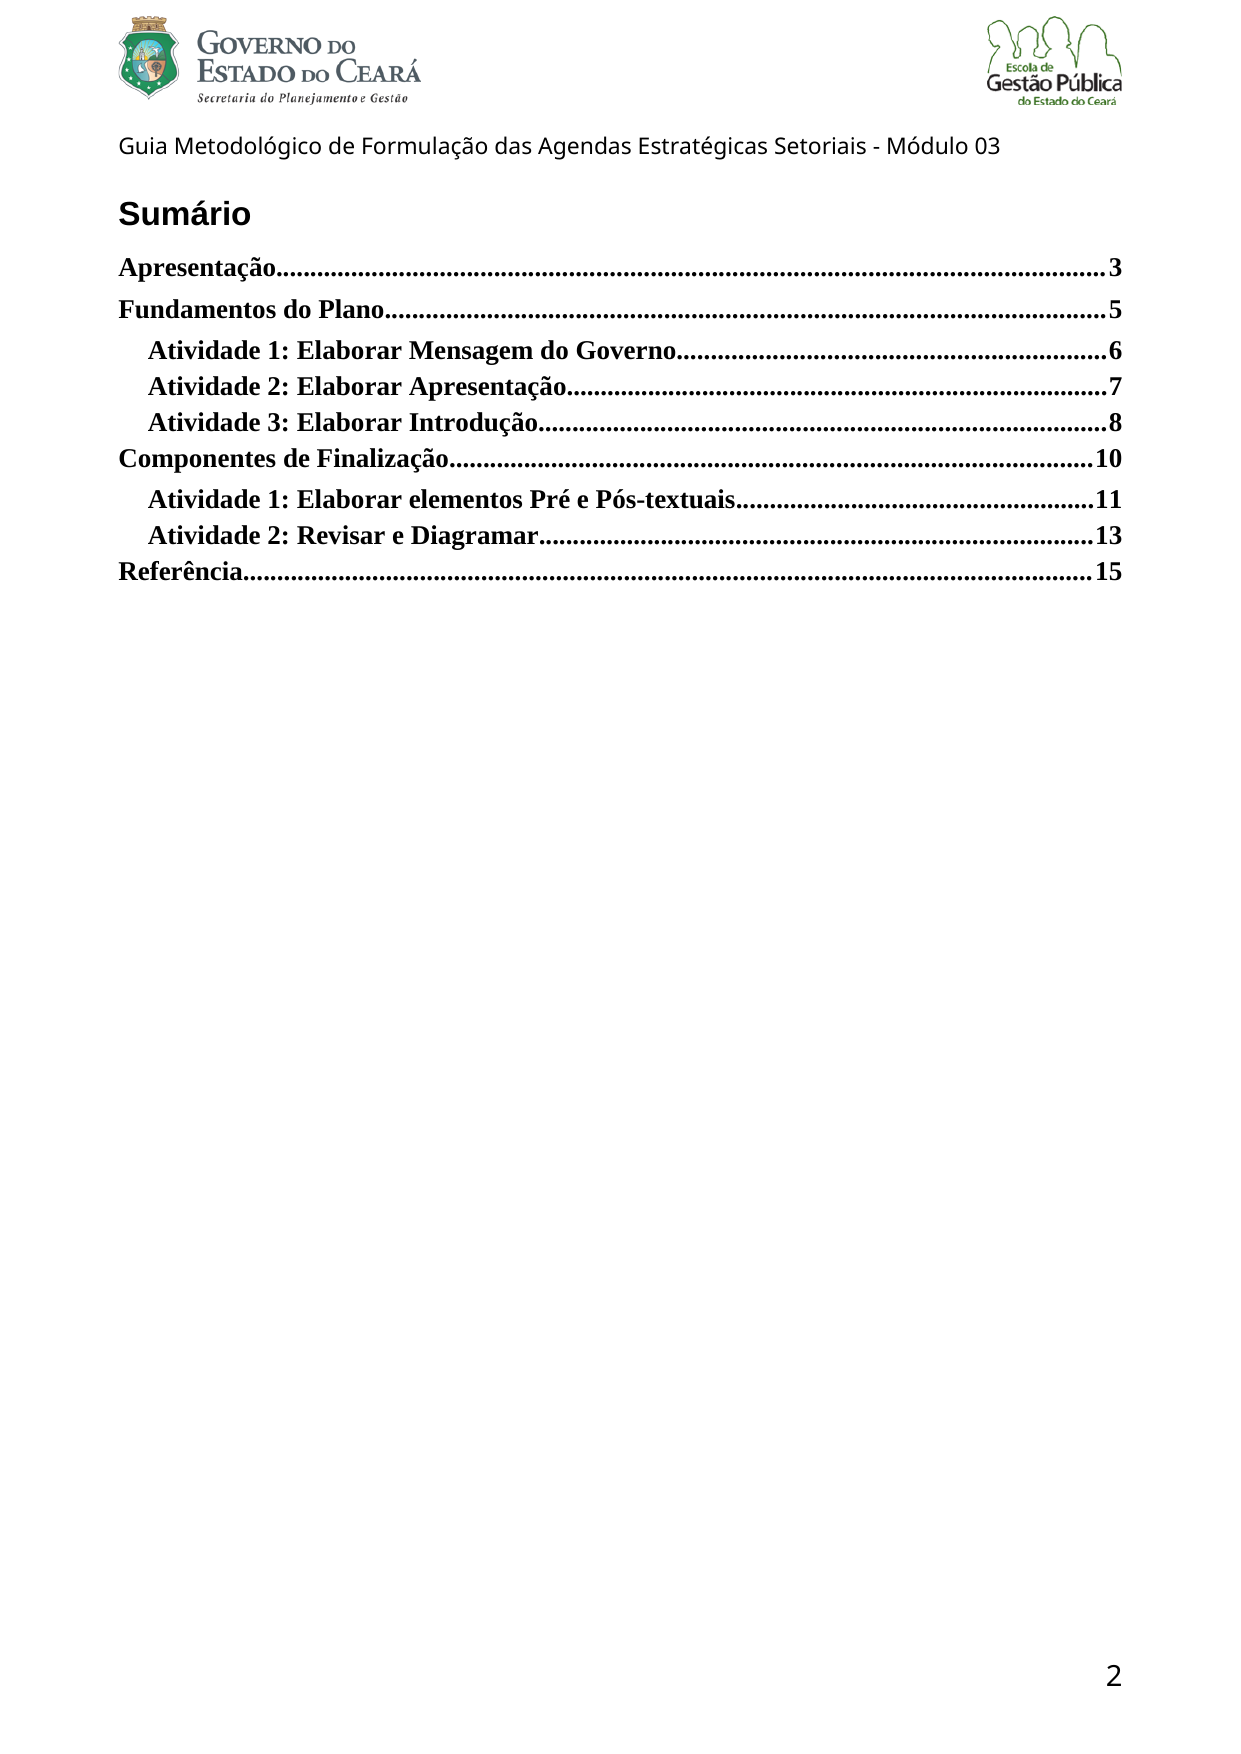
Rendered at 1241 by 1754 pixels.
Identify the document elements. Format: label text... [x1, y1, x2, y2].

text Atividade 1: Elaborar elementos Pré e Pós-textuais 11 [148, 483, 1122, 514]
subtitle Sumário [118, 194, 1122, 233]
text Referência 15 [118, 555, 1122, 586]
picture [118, 16, 1122, 105]
text Apresentação 3 [118, 251, 1122, 282]
text Fundamentos do Plano 5 [118, 293, 1122, 324]
text Atividade 1: Elaborar Mensagem do Governo 6 [148, 334, 1122, 366]
text Componentes de Finalização 10 [118, 442, 1122, 473]
text Atividade 2: Elaborar Apresentação 7 [148, 370, 1122, 401]
text Atividade 2: Revisar e Diagramar 13 [148, 519, 1122, 550]
text Atividade 3: Elaborar Introdução 8 [148, 406, 1122, 437]
